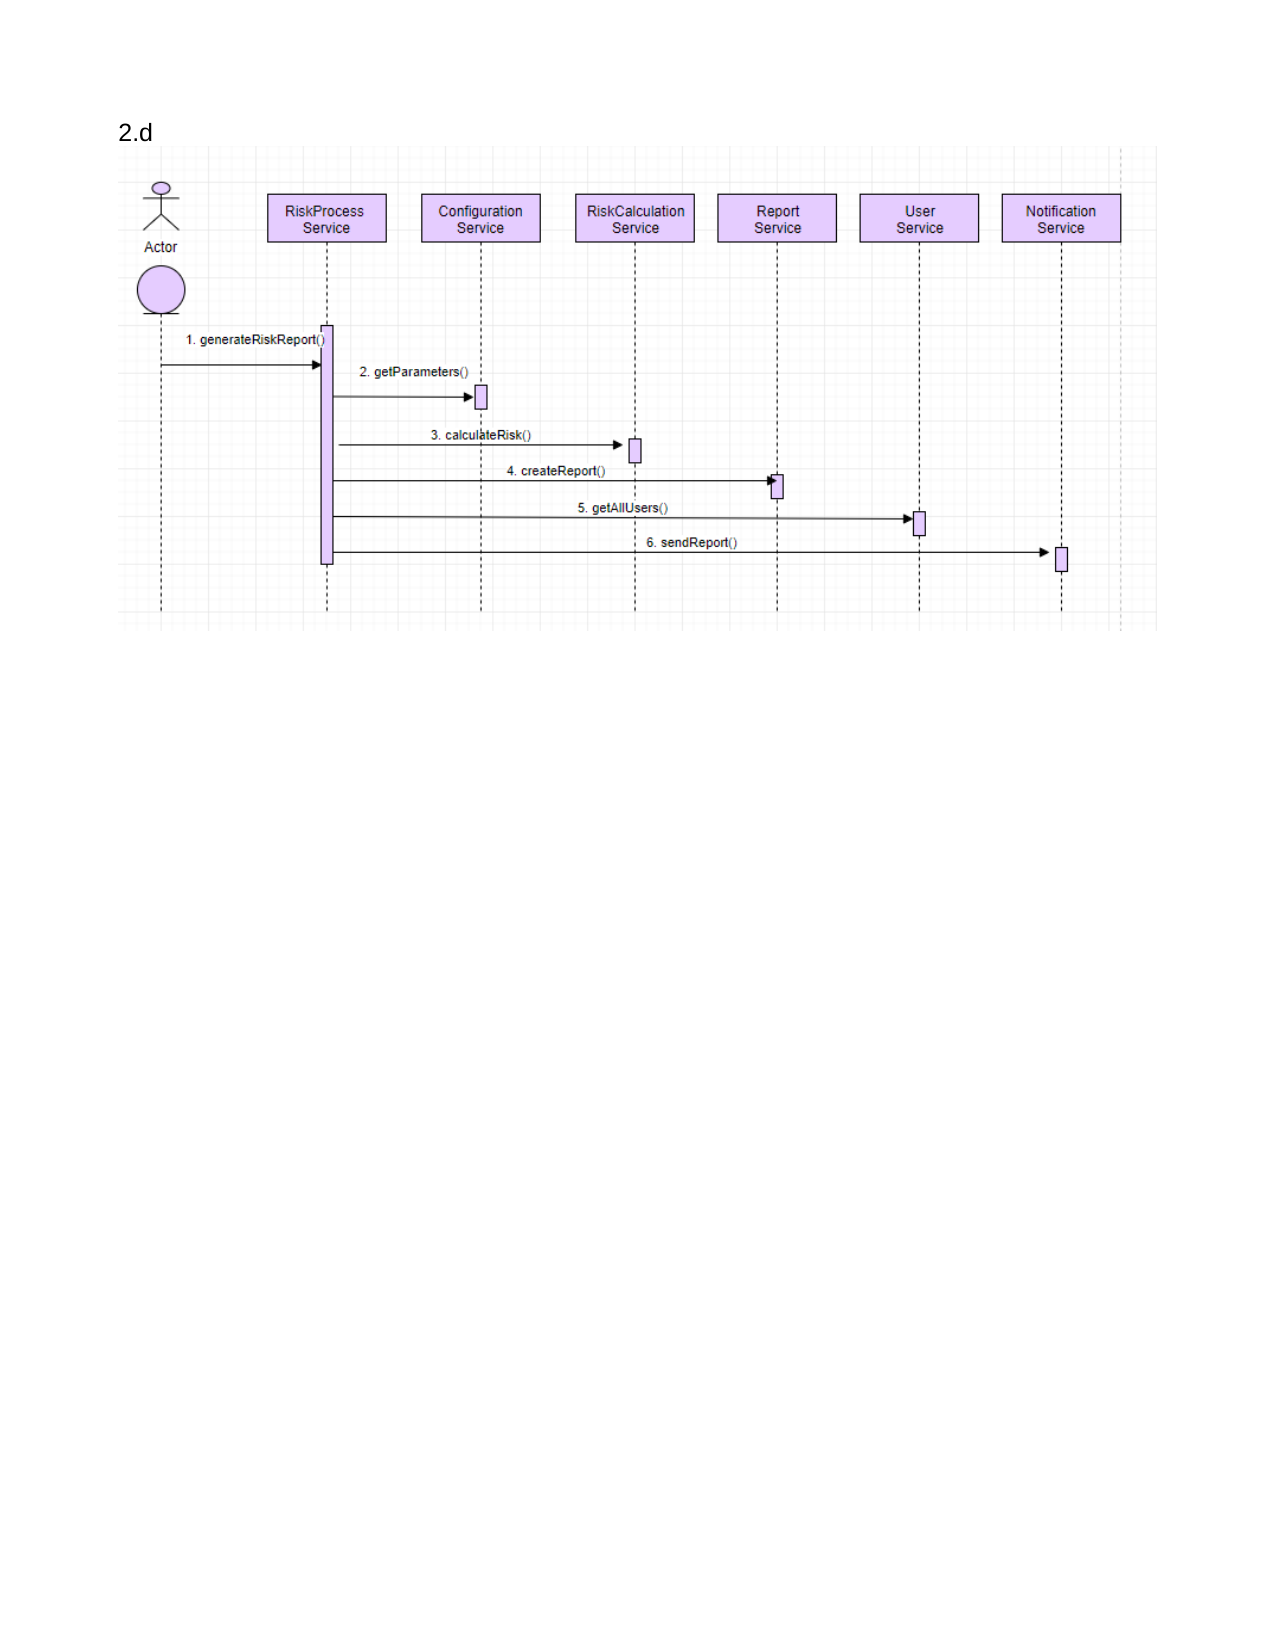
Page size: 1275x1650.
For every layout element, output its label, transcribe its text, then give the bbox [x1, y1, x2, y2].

text 2.d [118, 118, 1157, 146]
